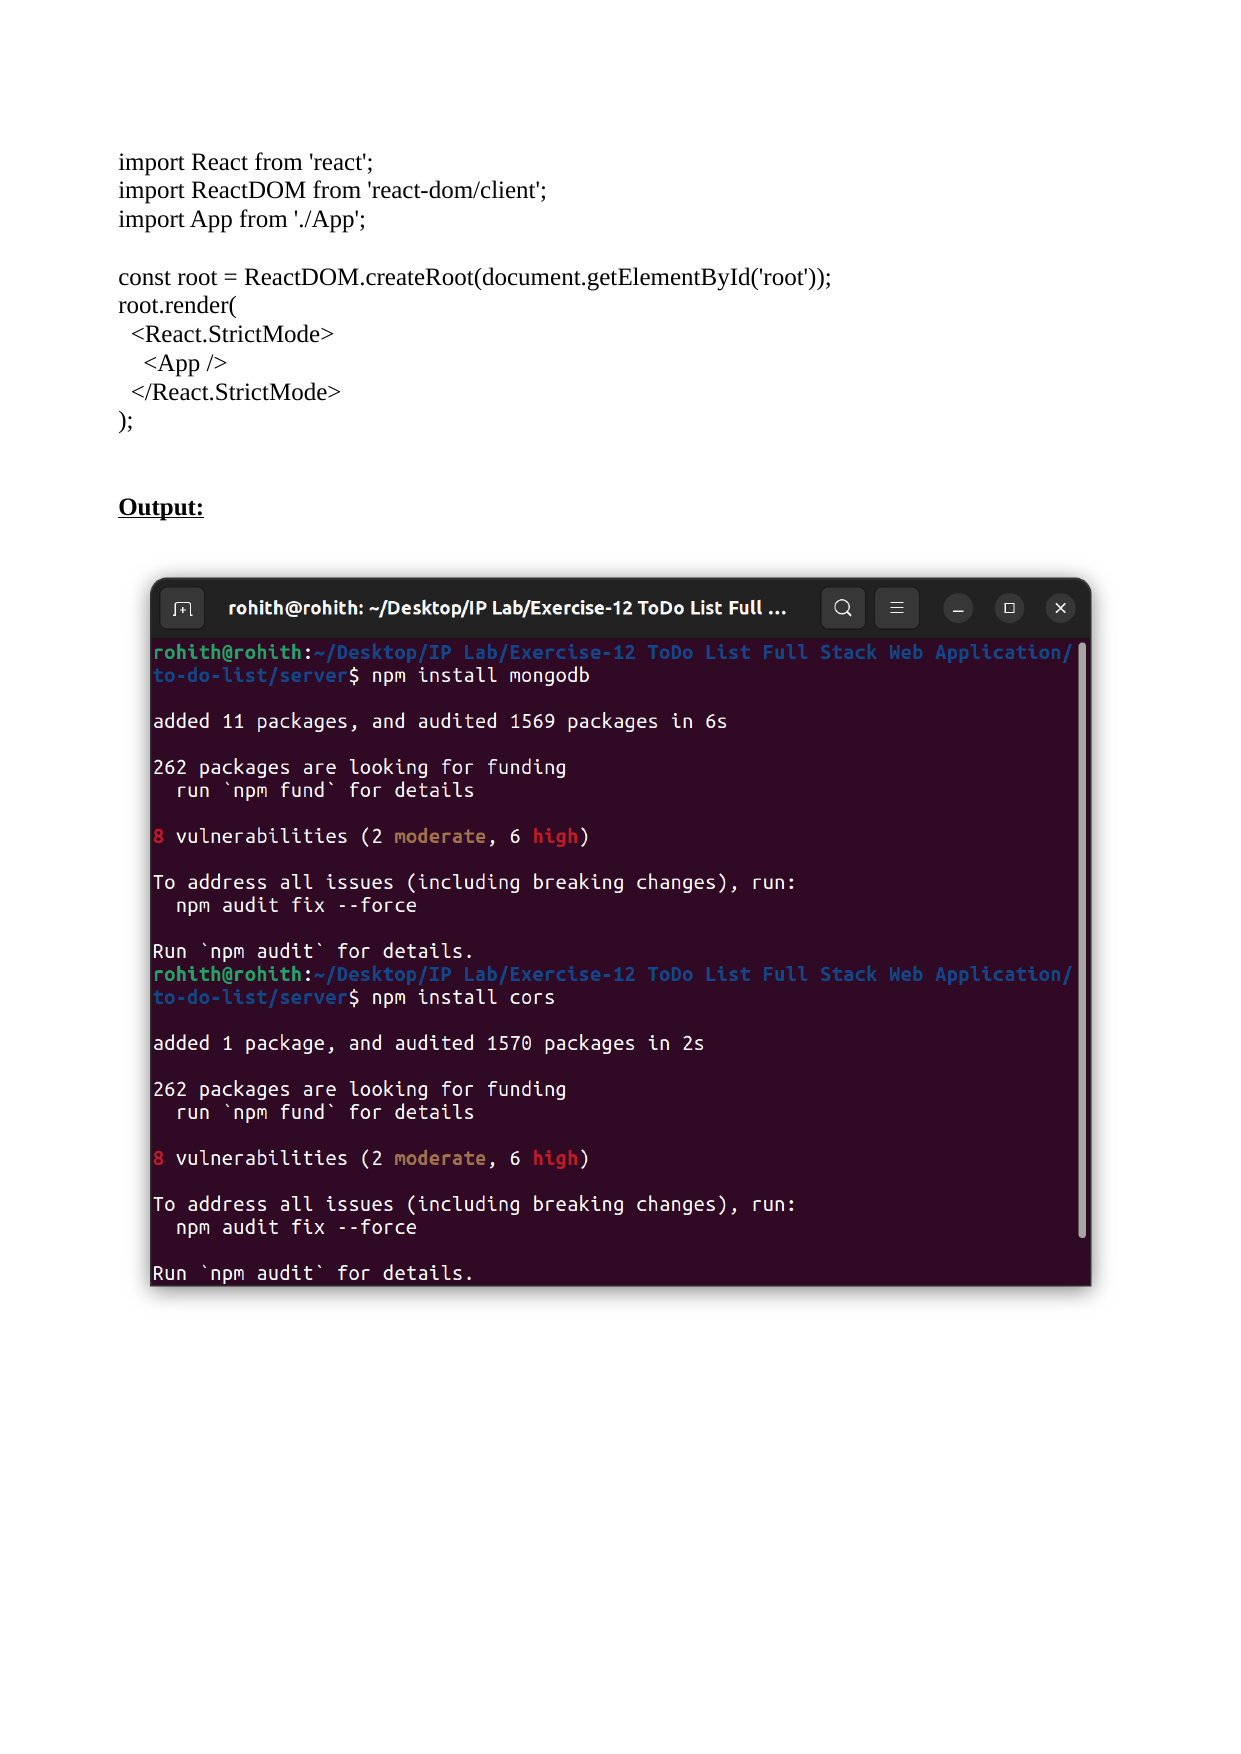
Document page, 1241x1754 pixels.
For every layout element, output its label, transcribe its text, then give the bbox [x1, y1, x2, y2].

text </React.StrictMode> [118, 377, 1122, 406]
text import React from 'react'; [118, 147, 1122, 176]
text <React.StrictMode> [118, 319, 1122, 348]
text Output: [118, 492, 1122, 521]
text const root = ReactDOM.createRoot(document.getElementById('root')); [118, 262, 1122, 291]
text import App from './App'; [118, 204, 1122, 233]
text ); [118, 406, 1122, 434]
text root.render( [118, 291, 1122, 319]
text import ReactDOM from 'react-dom/client'; [118, 176, 1122, 204]
text <App /> [118, 348, 1122, 377]
picture [118, 549, 1123, 1322]
